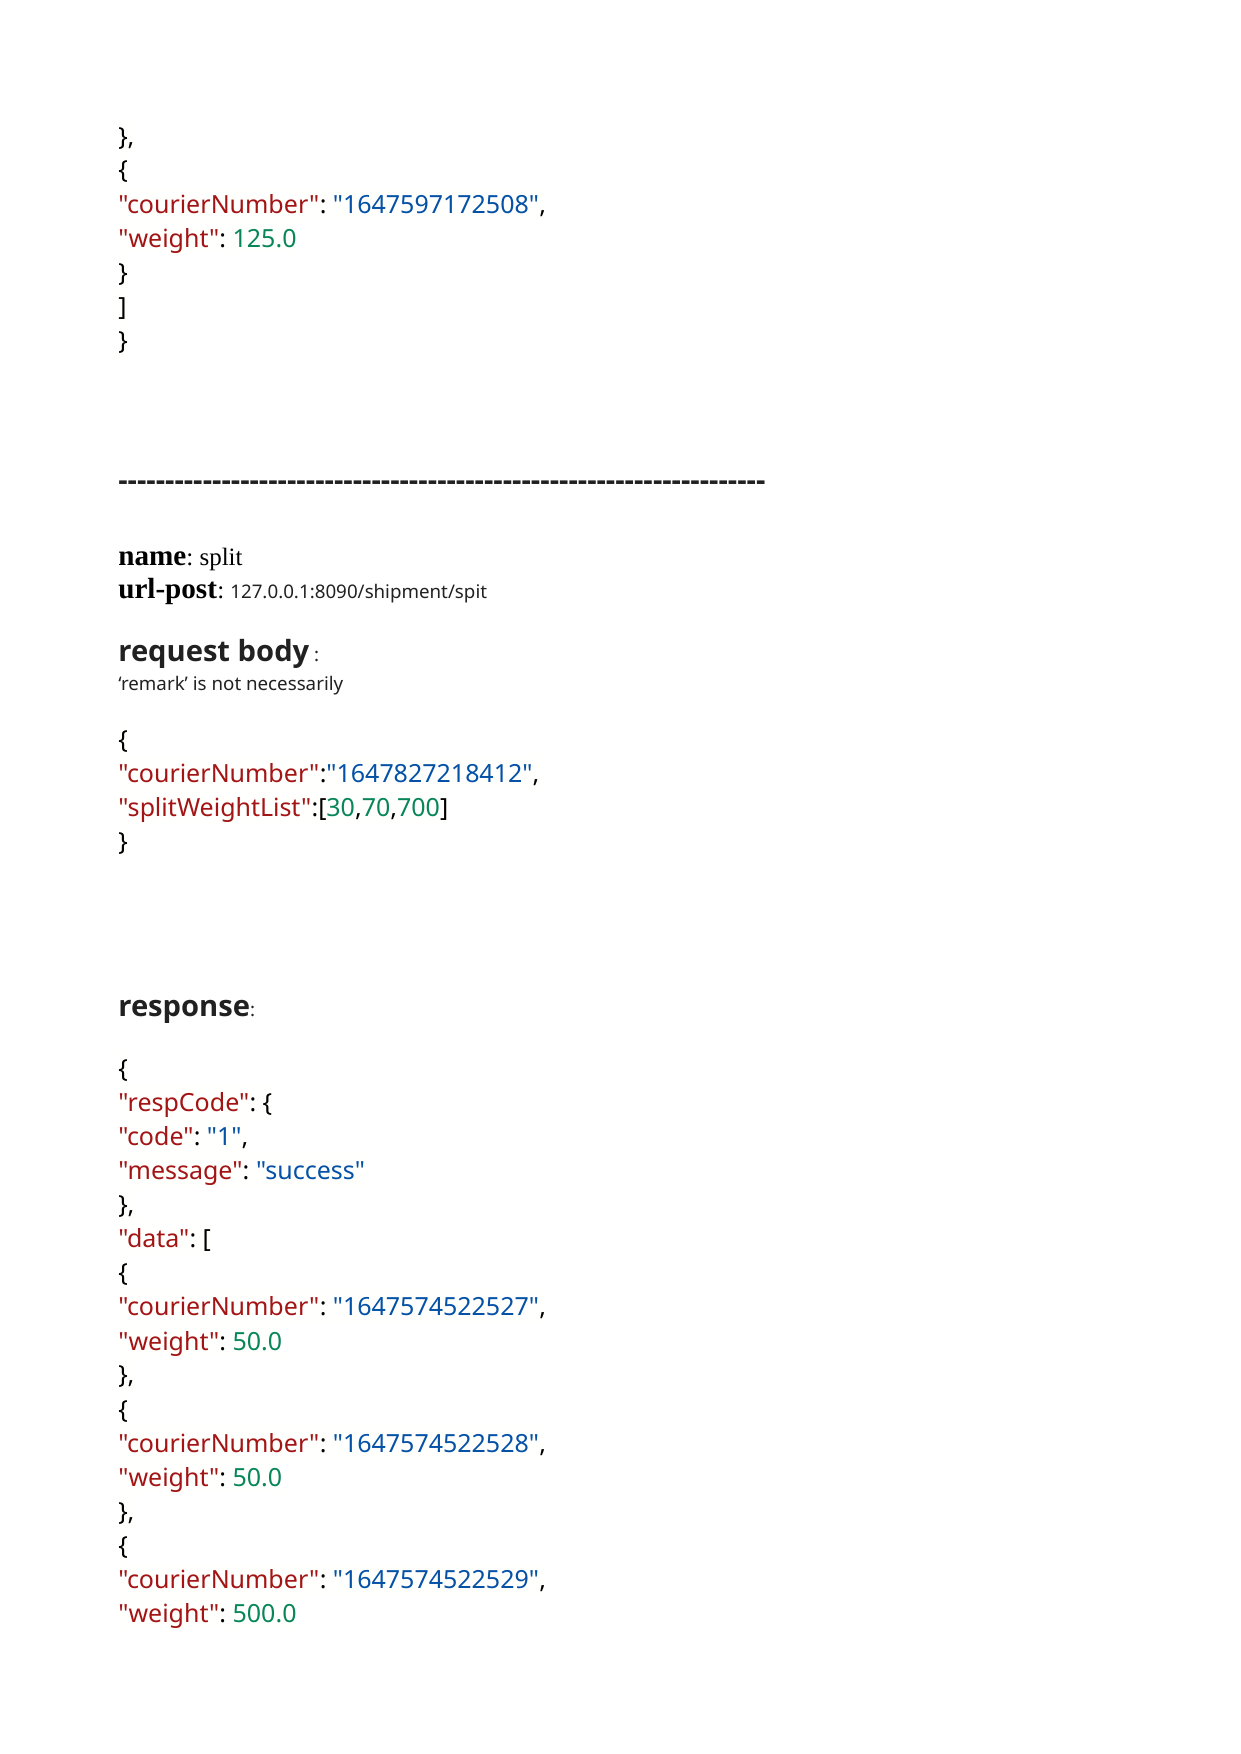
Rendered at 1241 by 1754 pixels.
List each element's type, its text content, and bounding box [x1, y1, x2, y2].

text { [118, 1255, 1122, 1289]
text { [118, 152, 1122, 186]
text "weight": 50.0 [118, 1459, 1122, 1493]
text request body : [118, 631, 1122, 670]
text "data": [ [118, 1221, 1122, 1255]
text "message": "success" [118, 1153, 1122, 1187]
text } [118, 254, 1122, 288]
text "respCode": { [118, 1085, 1122, 1119]
text { [118, 1051, 1122, 1085]
text } [118, 824, 1122, 858]
text ‘remark’ is not necessarily [118, 670, 1122, 696]
text ] [118, 288, 1122, 322]
text } [118, 322, 1122, 357]
text name: split [118, 538, 1122, 572]
text --------------------------------------------------------------------- [118, 459, 1122, 498]
text "courierNumber": "1647574522527", [118, 1289, 1122, 1323]
text { [118, 721, 1122, 756]
text url-post: 127.0.0.1:8090/shipment/spit [118, 572, 1122, 605]
text "courierNumber": "1647574522529", [118, 1562, 1122, 1596]
text { [118, 1527, 1122, 1562]
text }, [118, 118, 1122, 152]
text "weight": 50.0 [118, 1323, 1122, 1357]
text }, [118, 1357, 1122, 1391]
text "courierNumber":"1647827218412", [118, 756, 1122, 789]
text "code": "1", [118, 1119, 1122, 1153]
text "splitWeightList":[30,70,700] [118, 789, 1122, 824]
text "courierNumber": "1647574522528", [118, 1425, 1122, 1459]
text }, [118, 1493, 1122, 1527]
text "weight": 125.0 [118, 220, 1122, 254]
text "weight": 500.0 [118, 1596, 1122, 1630]
text "courierNumber": "1647597172508", [118, 186, 1122, 220]
text response: [118, 985, 1122, 1025]
text }, [118, 1187, 1122, 1221]
text { [118, 1391, 1122, 1425]
